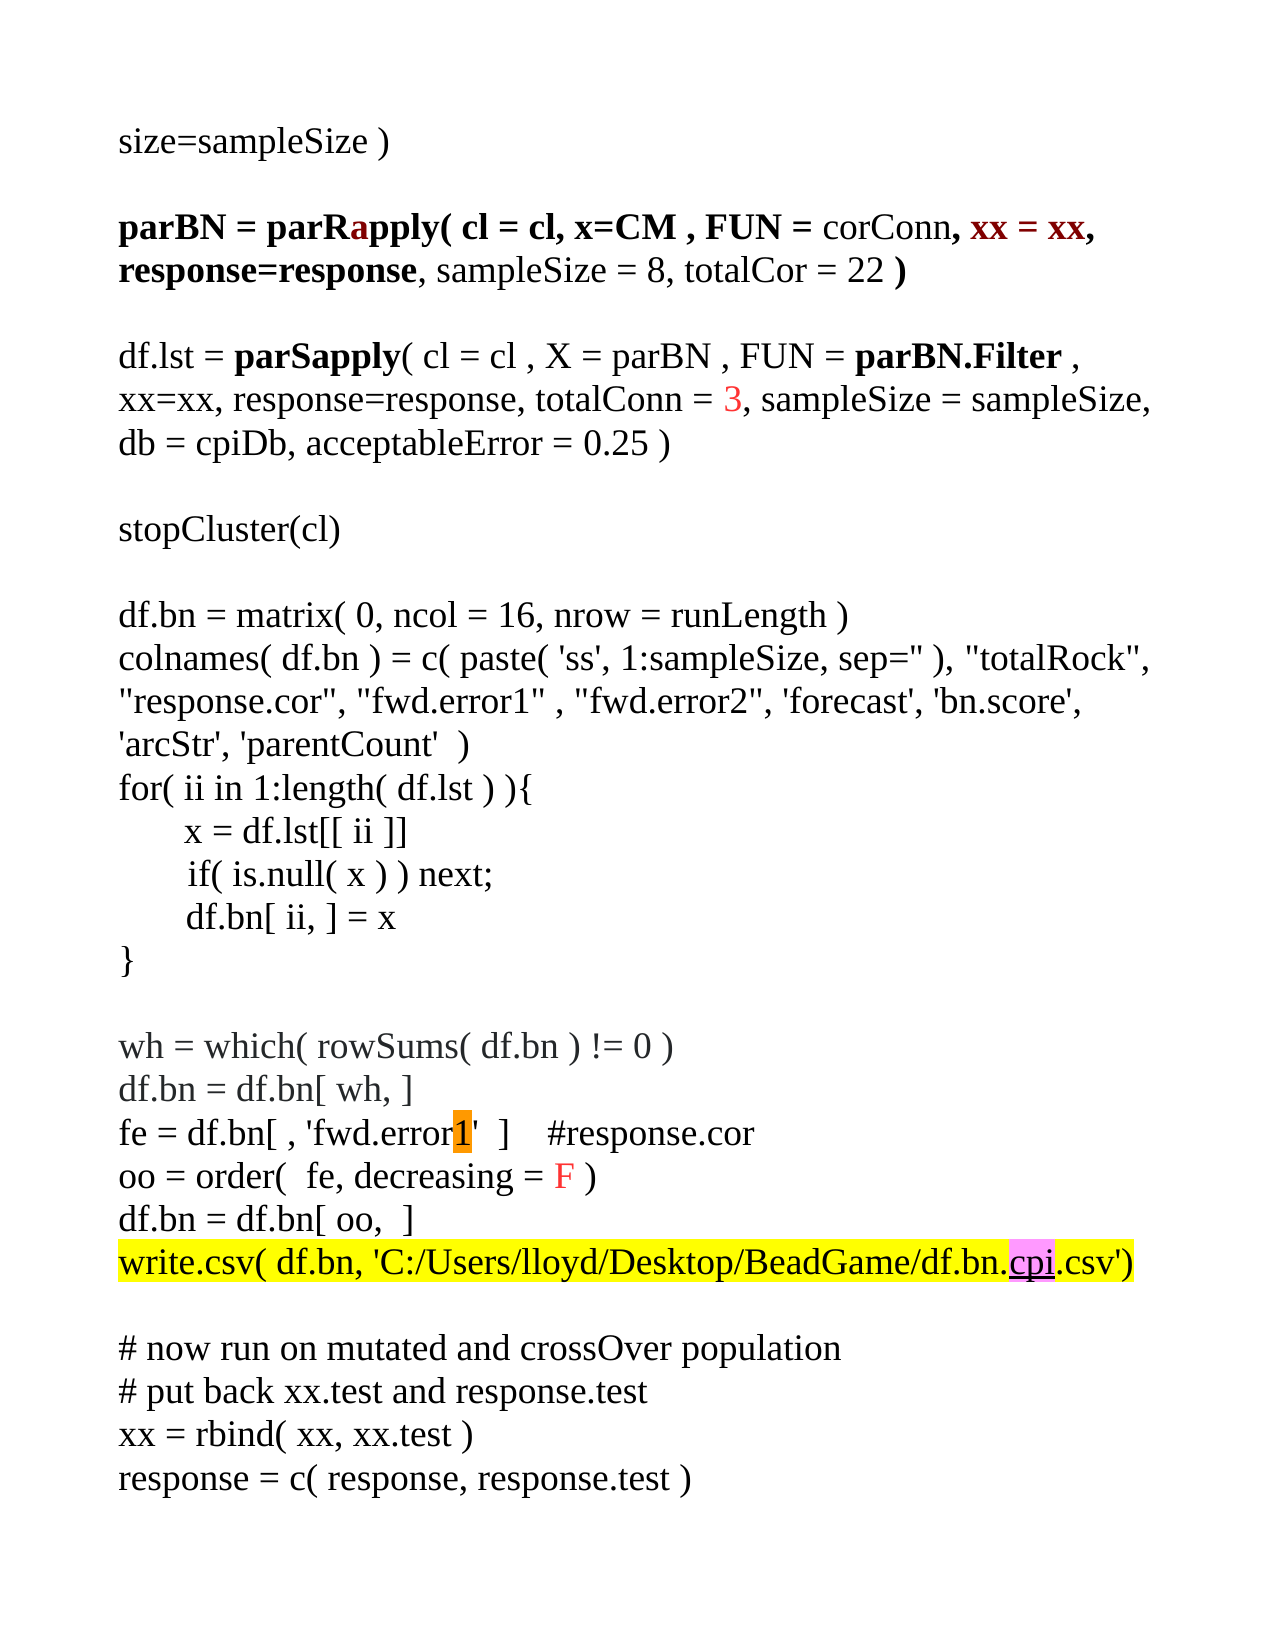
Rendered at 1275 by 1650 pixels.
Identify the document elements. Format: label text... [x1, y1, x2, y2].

text parBN = parRapply( cl = cl, x=CM , FUN = corConn, xx = xx, response=response, sampleSize = 8, totalCor = 22 ) [118, 204, 1157, 291]
text df.lst = parSapply( cl = cl , X = parBN , FUN = parBN.Filter , xx=xx, response=response, totalConn = 3, sampleSize = sampleSize, db = cpiDb, acceptableError = 0.25 ) [118, 334, 1157, 463]
text colnames( df.bn ) = c( paste( 'ss', 1:sampleSize, sep='' ), "totalRock", "response.cor", "fwd.error1" , "fwd.error2", 'forecast', 'bn.score', 'arcStr', 'parentCount' ) [118, 636, 1157, 765]
text response = c( response, response.test ) [118, 1455, 1157, 1498]
text x = df.lst[[ ii ]] [118, 808, 1157, 851]
text for( ii in 1:length( df.lst ) ){ [118, 765, 1157, 808]
text df.bn = df.bn[ wh, ] [118, 1067, 1157, 1110]
text } [118, 937, 1157, 981]
text wh = which( rowSums( df.bn ) != 0 ) [118, 1024, 1157, 1067]
text df.bn = matrix( 0, ncol = 16, nrow = runLength ) [118, 592, 1157, 636]
text if( is.null( x ) ) next; [118, 851, 1157, 894]
text stopCluster(cl) [118, 506, 1157, 549]
text write.csv( df.bn, 'C:/Users/lloyd/Desktop/BeadGame/df.bn.cpi.csv') [118, 1239, 1157, 1282]
text df.bn = df.bn[ oo, ] [118, 1196, 1157, 1239]
text df.bn[ ii, ] = x [118, 894, 1157, 937]
text oo = order( fe, decreasing = F ) [118, 1153, 1157, 1196]
text xx = rbind( xx, xx.test ) [118, 1412, 1157, 1455]
text fe = df.bn[ , 'fwd.error1' ] #response.cor [118, 1110, 1157, 1153]
text size=sampleSize ) [118, 118, 1157, 161]
text # put back xx.test and response.test [118, 1369, 1157, 1412]
text # now run on mutated and crossOver population [118, 1326, 1157, 1369]
